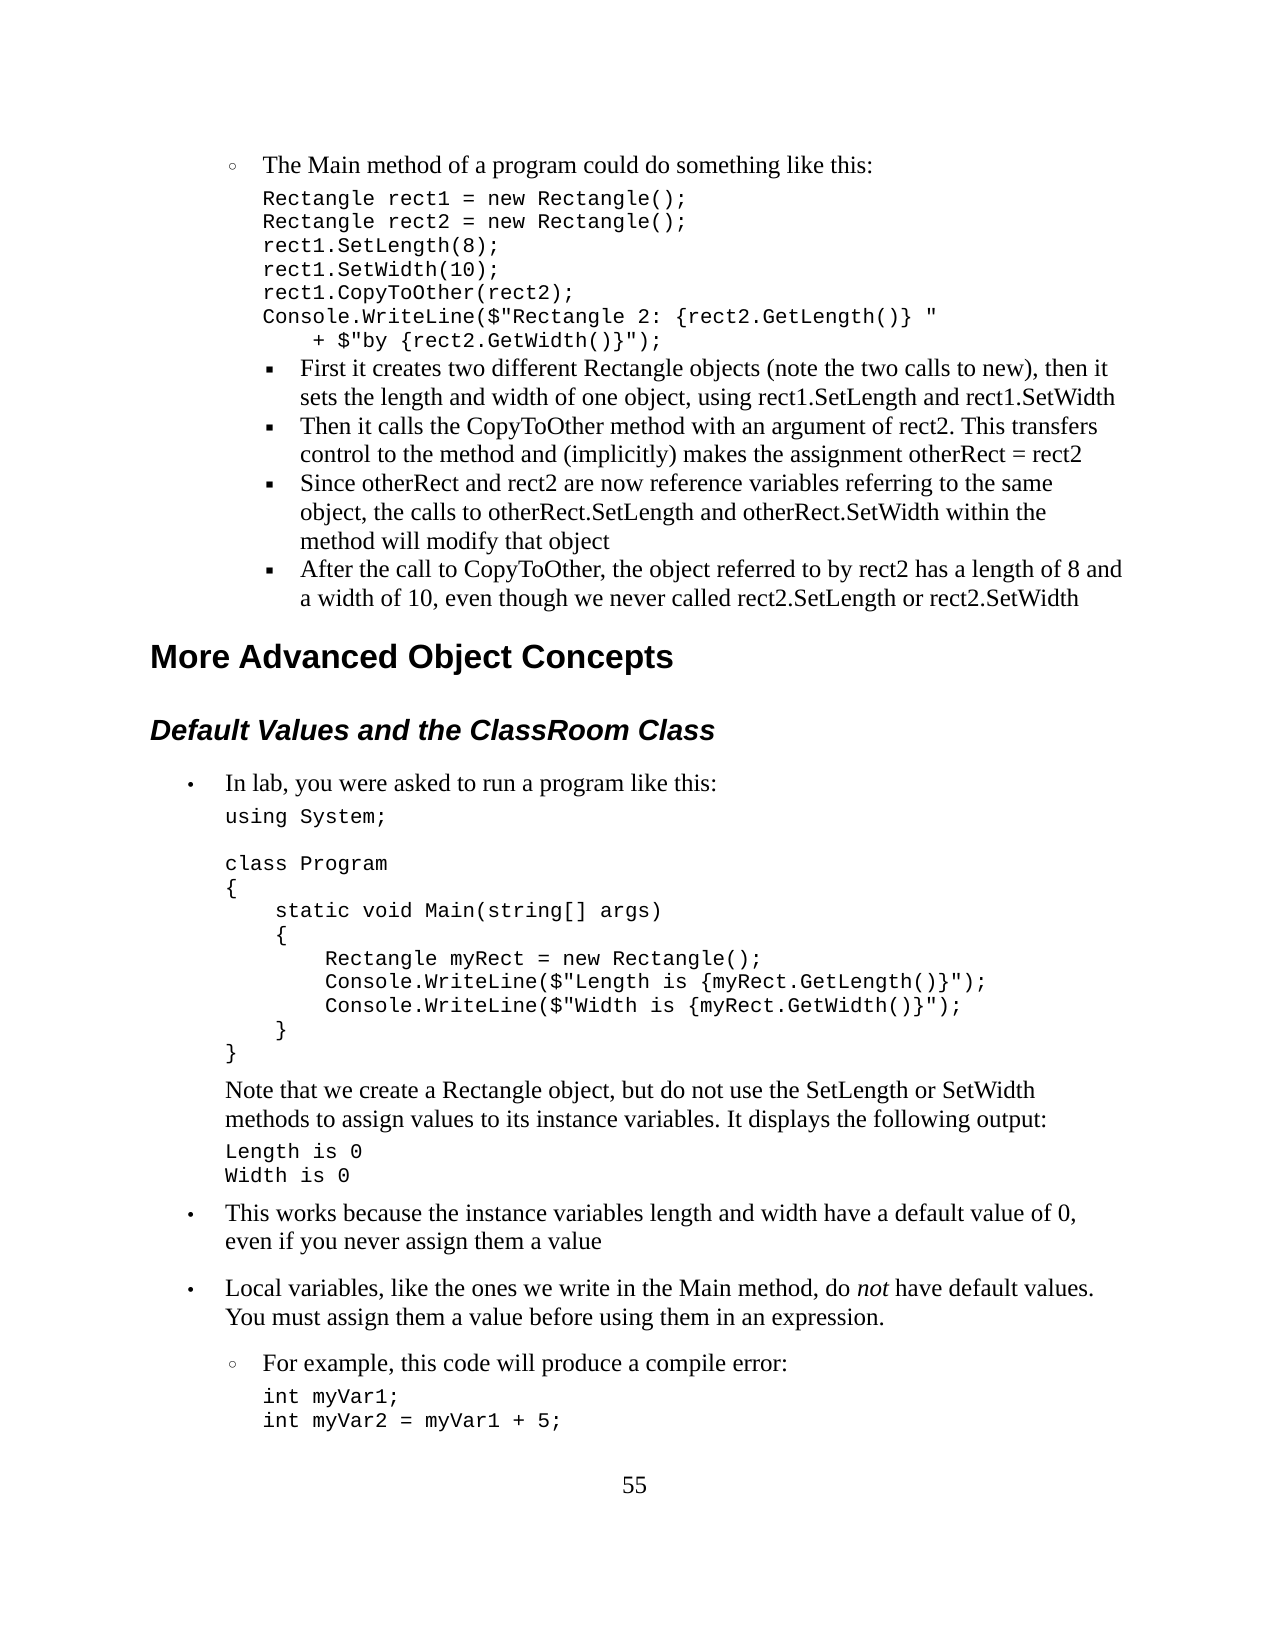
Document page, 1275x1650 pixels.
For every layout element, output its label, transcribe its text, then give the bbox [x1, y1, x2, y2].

list Console.WriteLine($"Rectangle 2: {rect2.GetLength()} " [225, 306, 1125, 329]
subtitle Default Values and the ClassRoom Class [150, 713, 1125, 747]
list int myVar2 = myVar1 + 5; [225, 1410, 1125, 1433]
list + $"by {rect2.GetWidth()}"); [225, 329, 1125, 353]
list Length is 0 [187, 1141, 1125, 1165]
list class Program [187, 853, 1125, 877]
list { [187, 924, 1125, 948]
list static void Main(string[] args) [187, 900, 1125, 924]
list After the call to CopyToOther, the object referred to by rect2 has a length of 8 and a width of 10, even though we never called rect2.SetLength or rect2.SetWidth [262, 554, 1125, 612]
list This works because the instance variables length and width have a default value of 0, even if you never assign them a value [187, 1198, 1125, 1255]
list First it creates two different Rectangle objects (note the two calls to new), then it sets the length and width of one object, using rect1.SetLength and rect1.SetWidth [262, 353, 1125, 411]
list Width is 0 [187, 1165, 1125, 1189]
list Since otherRect and rect2 are now reference variables referring to the same object, the calls to otherRect.SetLength and otherRect.SetWidth within the method will modify that object [262, 468, 1125, 554]
list Local variables, like the ones we write in the Main method, do not have default values. You must assign them a value before using them in an expression. [187, 1273, 1125, 1331]
list using System; [187, 806, 1125, 829]
list Then it calls the CopyToOther method with an argument of rect2. This transfers control to the method and (implicitly) makes the assignment otherRect = rect2 [262, 411, 1125, 468]
list Console.WriteLine($"Width is {myRect.GetWidth()}"); [187, 995, 1125, 1019]
list int myVar1; [225, 1386, 1125, 1410]
list Rectangle myRect = new Rectangle(); [187, 948, 1125, 971]
list Console.WriteLine($"Length is {myRect.GetLength()}"); [187, 971, 1125, 995]
list rect1.SetWidth(10); [225, 259, 1125, 282]
list In lab, you were asked to run a program like this: [187, 768, 1125, 797]
list rect1.CopyToOther(rect2); [225, 282, 1125, 306]
list { [187, 877, 1125, 900]
list Note that we create a Rectangle object, but do not use the SetLength or SetWidth methods to assign values to its instance variables. It displays the following output: [187, 1075, 1125, 1132]
list The Main method of a program could do something like this: [225, 150, 1125, 179]
subtitle More Advanced Object Concepts [150, 637, 1125, 676]
list Rectangle rect1 = new Rectangle(); [225, 188, 1125, 211]
list } [187, 1042, 1125, 1066]
list For example, this code will produce a compile error: [225, 1348, 1125, 1377]
list } [187, 1019, 1125, 1042]
list rect1.SetLength(8); [225, 235, 1125, 259]
list Rectangle rect2 = new Rectangle(); [225, 211, 1125, 235]
